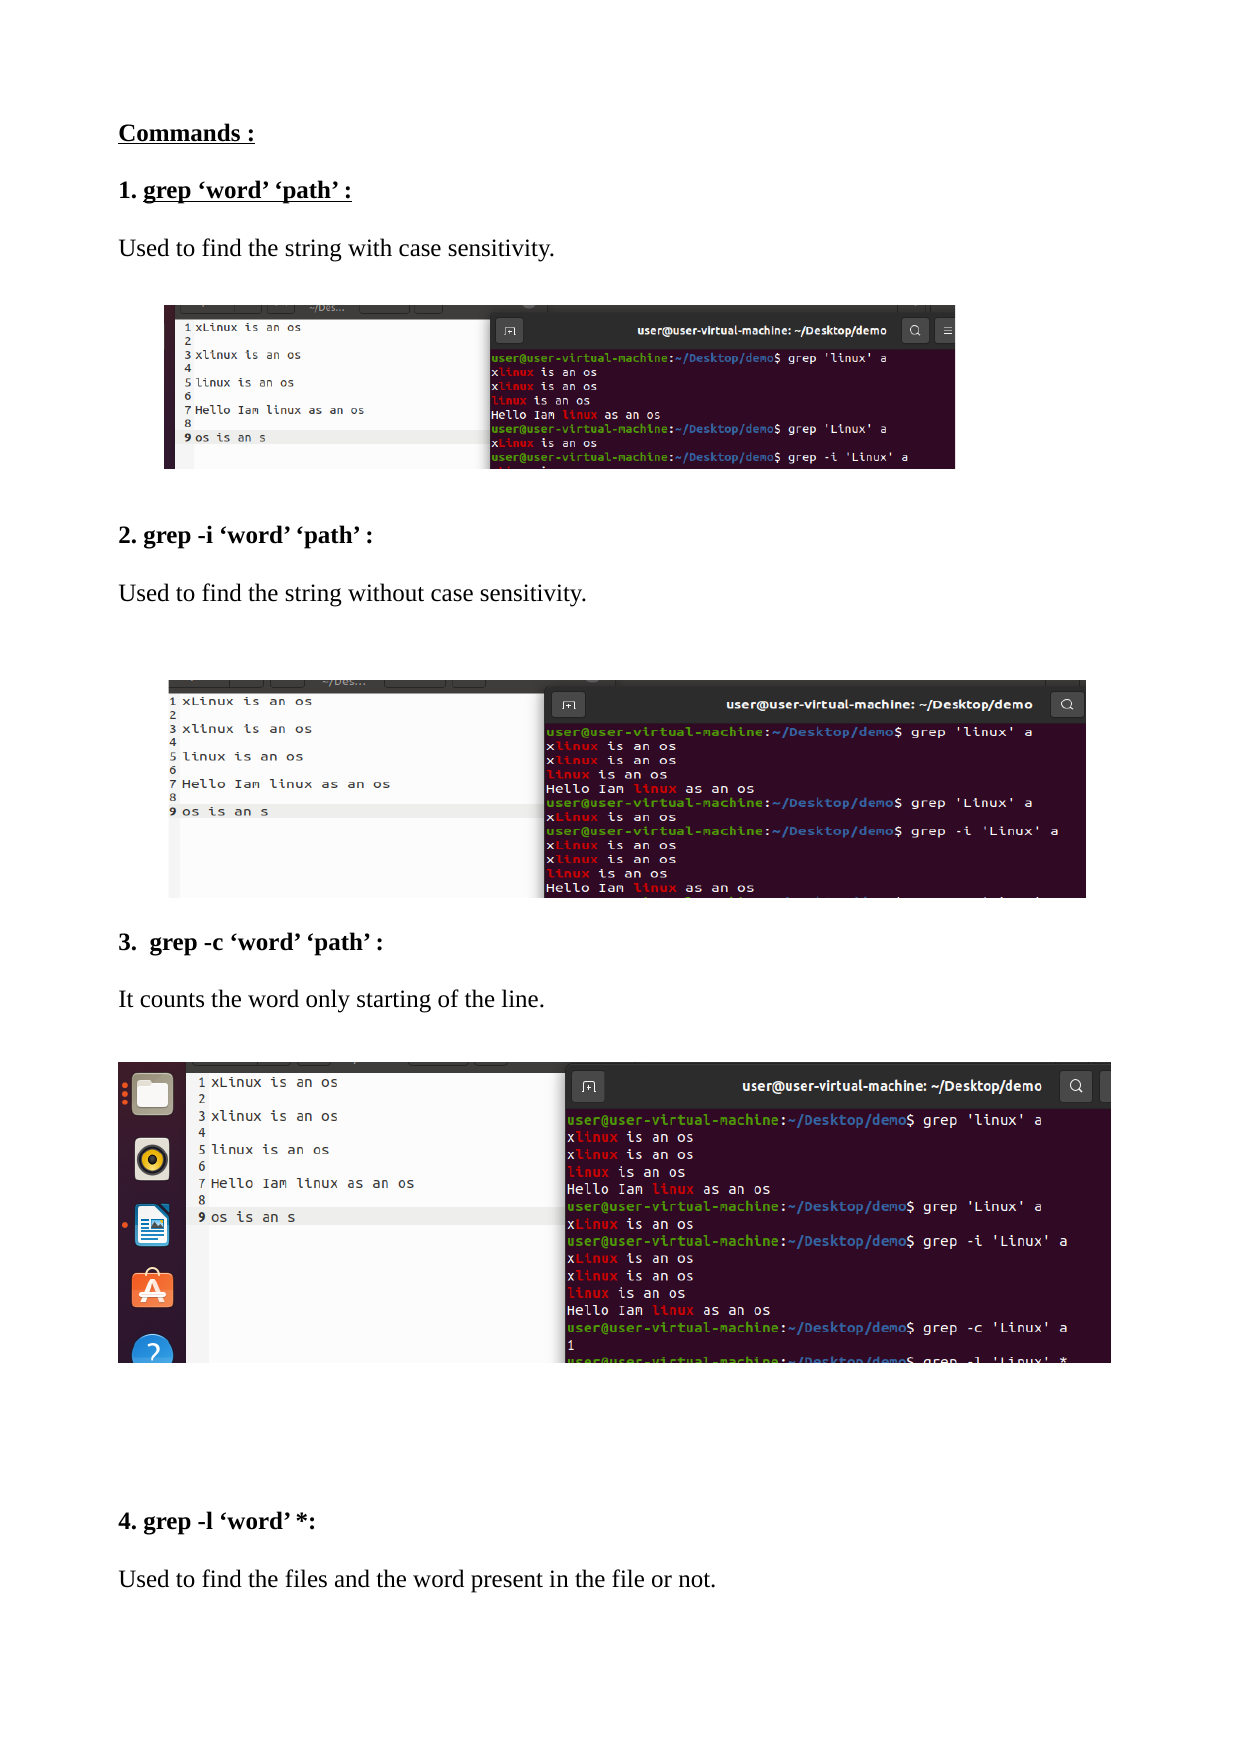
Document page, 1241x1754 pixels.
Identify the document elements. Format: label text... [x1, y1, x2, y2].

picture [118, 1062, 1111, 1363]
text Used to find the string without case sensitivity. [118, 578, 1122, 607]
text Used to find the files and the word present in the file or not. [118, 1564, 1122, 1592]
text It counts the word only starting of the line. [118, 984, 1122, 1013]
text Commands : [118, 118, 1122, 147]
text 2. grep -i ‘word’ ‘path’ : [118, 521, 1122, 549]
text 4. grep -l ‘word’ *: [118, 1506, 1122, 1535]
text 3. grep -c ‘word’ ‘path’ : [118, 927, 1122, 956]
picture [164, 305, 956, 469]
text 1. grep ‘word’ ‘path’ : [118, 176, 1122, 204]
text Used to find the string with case sensitivity. [118, 233, 1122, 262]
picture [168, 680, 1086, 898]
